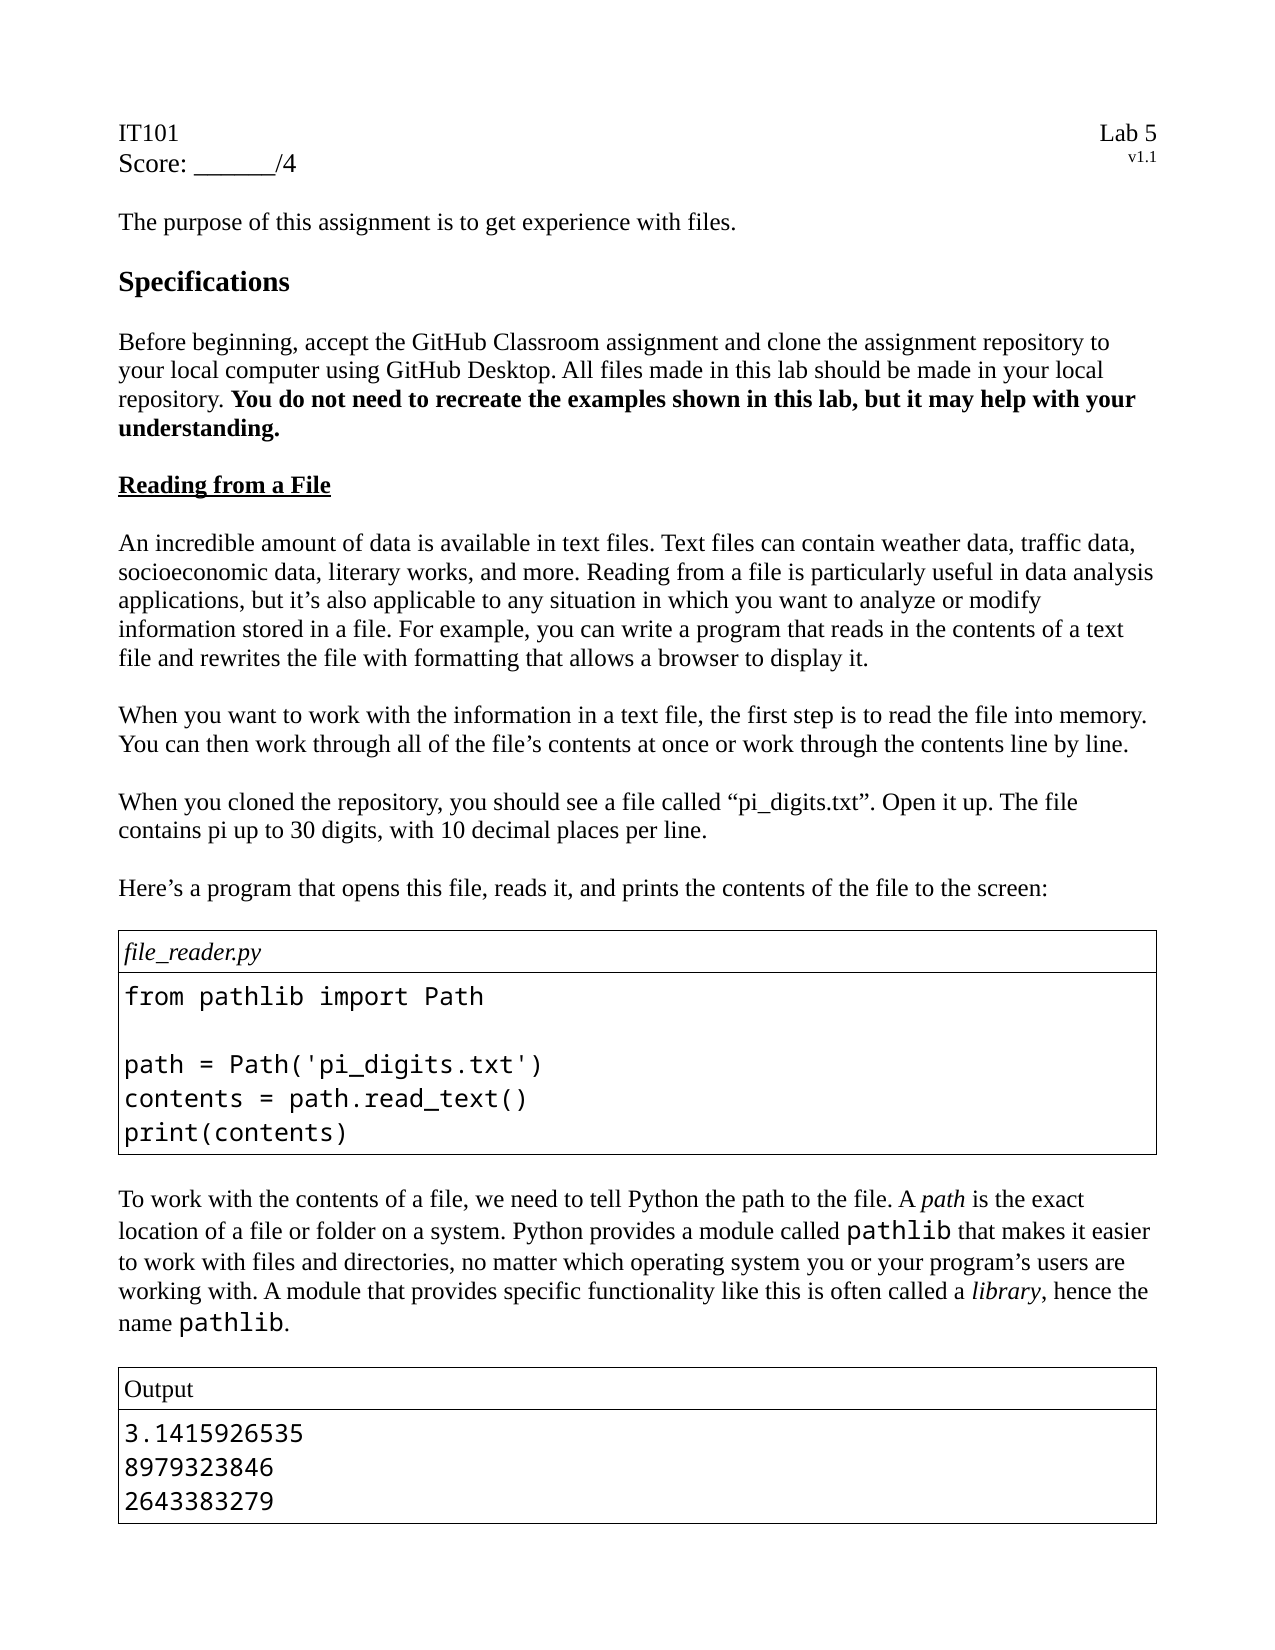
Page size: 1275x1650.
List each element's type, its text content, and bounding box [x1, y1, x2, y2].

table_cell 3.1415926535 8979323846 2643383279 [119, 1410, 1156, 1523]
text An incredible amount of data is available in text files. Text files can contain weather data, traffic data, socioeconomic data, literary works, and more. Reading from a file is particularly useful in data analysis applications, but it’s also applicable to any situation in which you want to analyze or modify information stored in a file. For example, you can write a program that reads in the contents of a text file and rewrites the file with formatting that allows a browser to display it. [118, 528, 1157, 672]
table_cell from pathlib import Path path = Path('pi_digits.txt') contents = path.read_text() print(contents) [119, 973, 1156, 1154]
text When you cloned the repository, you should see a file called “pi_digits.txt”. Open it up. The file contains pi up to 30 digits, with 10 decimal places per line. [118, 787, 1157, 844]
text Here’s a program that opens this file, reads it, and prints the contents of the file to the screen: [118, 873, 1157, 902]
table_header Output [119, 1368, 1156, 1408]
table_header IT101 [118, 118, 484, 147]
table_cell Score: ______/4 [118, 147, 484, 178]
table_cell v1.1 [484, 147, 1157, 178]
table_header Lab 5 [484, 118, 1157, 147]
text To work with the contents of a file, we need to tell Python the path to the file. A path is the exact location of a file or folder on a system. Python provides a module called pathlib that makes it easier to work with files and directories, no matter which operating system you or your program’s users are working with. A module that provides specific functionality like this is often called a library, hence the name pathlib. [118, 1184, 1157, 1338]
text Before beginning, accept the GitHub Classroom assignment and clone the assignment repository to your local computer using GitHub Desktop. All files made in this lab should be made in your local repository. You do not need to recreate the examples shown in this lab, but it may help with your understanding. [118, 327, 1157, 442]
text Reading from a File [118, 470, 1157, 499]
text Specifications [118, 264, 1157, 298]
text When you want to work with the information in a text file, the first step is to read the file into memory. You can then work through all of the file’s contents at once or work through the contents line by line. [118, 700, 1157, 758]
text The purpose of this assignment is to get experience with files. [118, 207, 1157, 236]
table_header file_reader.py [119, 931, 1156, 972]
